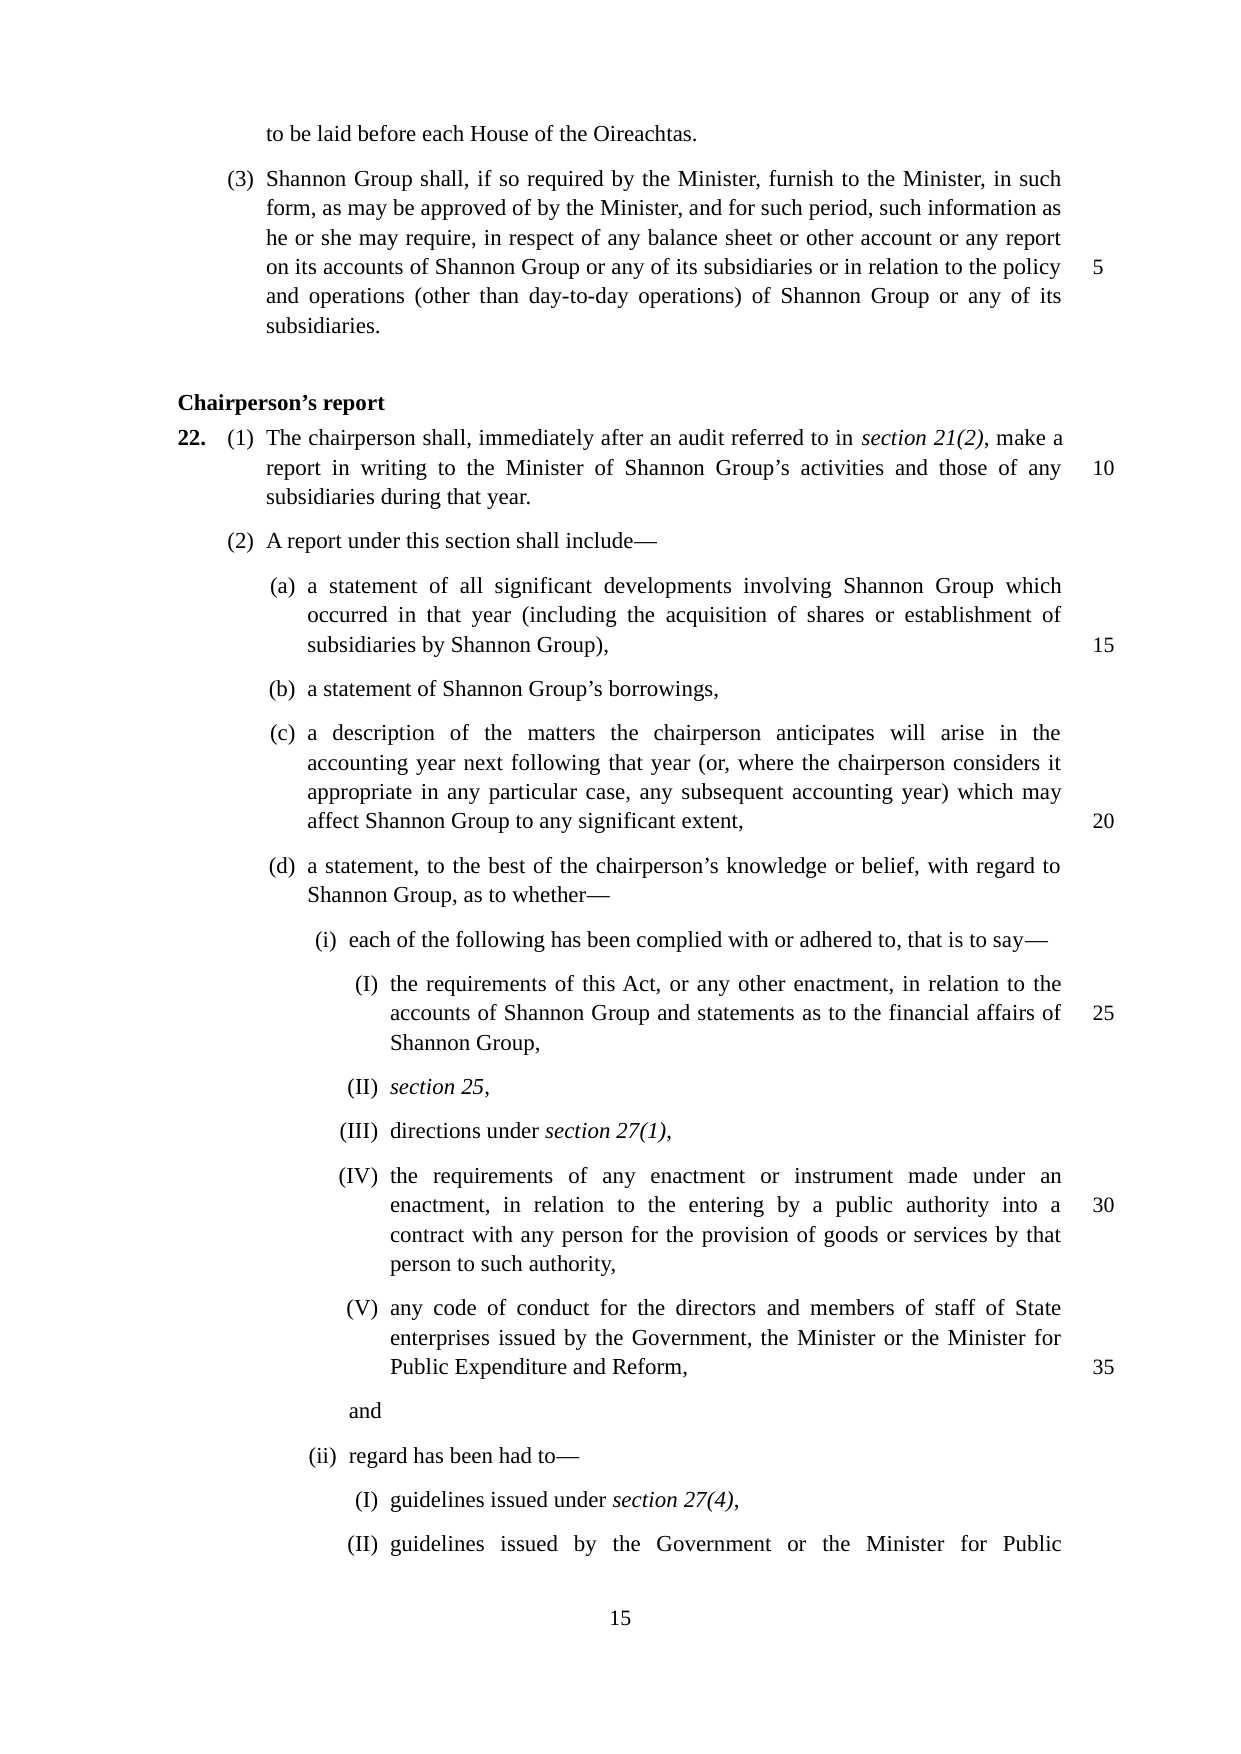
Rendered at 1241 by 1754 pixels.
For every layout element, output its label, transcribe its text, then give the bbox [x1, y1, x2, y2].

text (III) directions under section 27(1), [177, 1115, 1063, 1145]
text 22. (1) The chairperson shall, immediately after an audit referred to in section 21(2), make a report in writing to the Minister of Shannon Group’s activities and those of any subsidiaries during that year. [177, 422, 1063, 510]
text (II) guidelines issued by the Government or the Minister for Public [177, 1528, 1063, 1558]
text (2) A report under this section shall include⁠— [177, 525, 1063, 555]
text (d) a statement, to the best of the chairperson’s knowledge or belief, with regard to Shannon Group, as to whether⁠— [177, 850, 1063, 909]
text (c) a description of the matters the chairperson anticipates will arise in the accounting year next following that year (or, where the chairperson considers it appropriate in any particular case, any subsequent accounting year) which may affect Shannon Group to any significant extent, [177, 717, 1063, 835]
text (II) section 25, [177, 1071, 1063, 1100]
text (I) the requirements of this Act, or any other enactment, in relation to the accounts of Shannon Group and statements as to the financial affairs of Shannon Group, [177, 968, 1063, 1056]
text (i) each of the following has been complied with or adhered to, that is to say⁠— [177, 923, 1063, 953]
text (3) Shannon Group shall, if so required by the Minister, furnish to the Minister, in such form, as may be approved of by the Minister, and for such period, such information as he or she may require, in respect of any balance sheet or other account or any report on its accounts of Shannon Group or any of its subsidiaries or in relation to the policy and operations (other than day-to-day operations) of Shannon Group or any of its subsidiaries. [177, 162, 1063, 339]
text to be laid before each House of the Oireachtas. [177, 118, 1063, 148]
text (I) guidelines issued under section 27(4), [177, 1484, 1063, 1513]
text (V) any code of conduct for the directors and members of staff of State enterprises issued by the Government, the Minister or the Minister for Public Expenditure and Reform, [177, 1292, 1063, 1381]
text (IV) the requirements of any enactment or instrument made under an enactment, in relation to the entering by a public authority into a contract with any person for the provision of goods or services by that person to such authority, [177, 1159, 1063, 1277]
text Chairperson’s report [177, 387, 1063, 416]
text (ii) regard has been had to⁠— [177, 1440, 1063, 1469]
text (a) a statement of all significant developments involving Shannon Group which occurred in that year (including the acquisition of shares or establishment of subsidiaries by Shannon Group), [177, 569, 1063, 658]
text and [177, 1395, 1063, 1425]
text (b) a statement of Shannon Group’s borrowings, [177, 673, 1063, 702]
